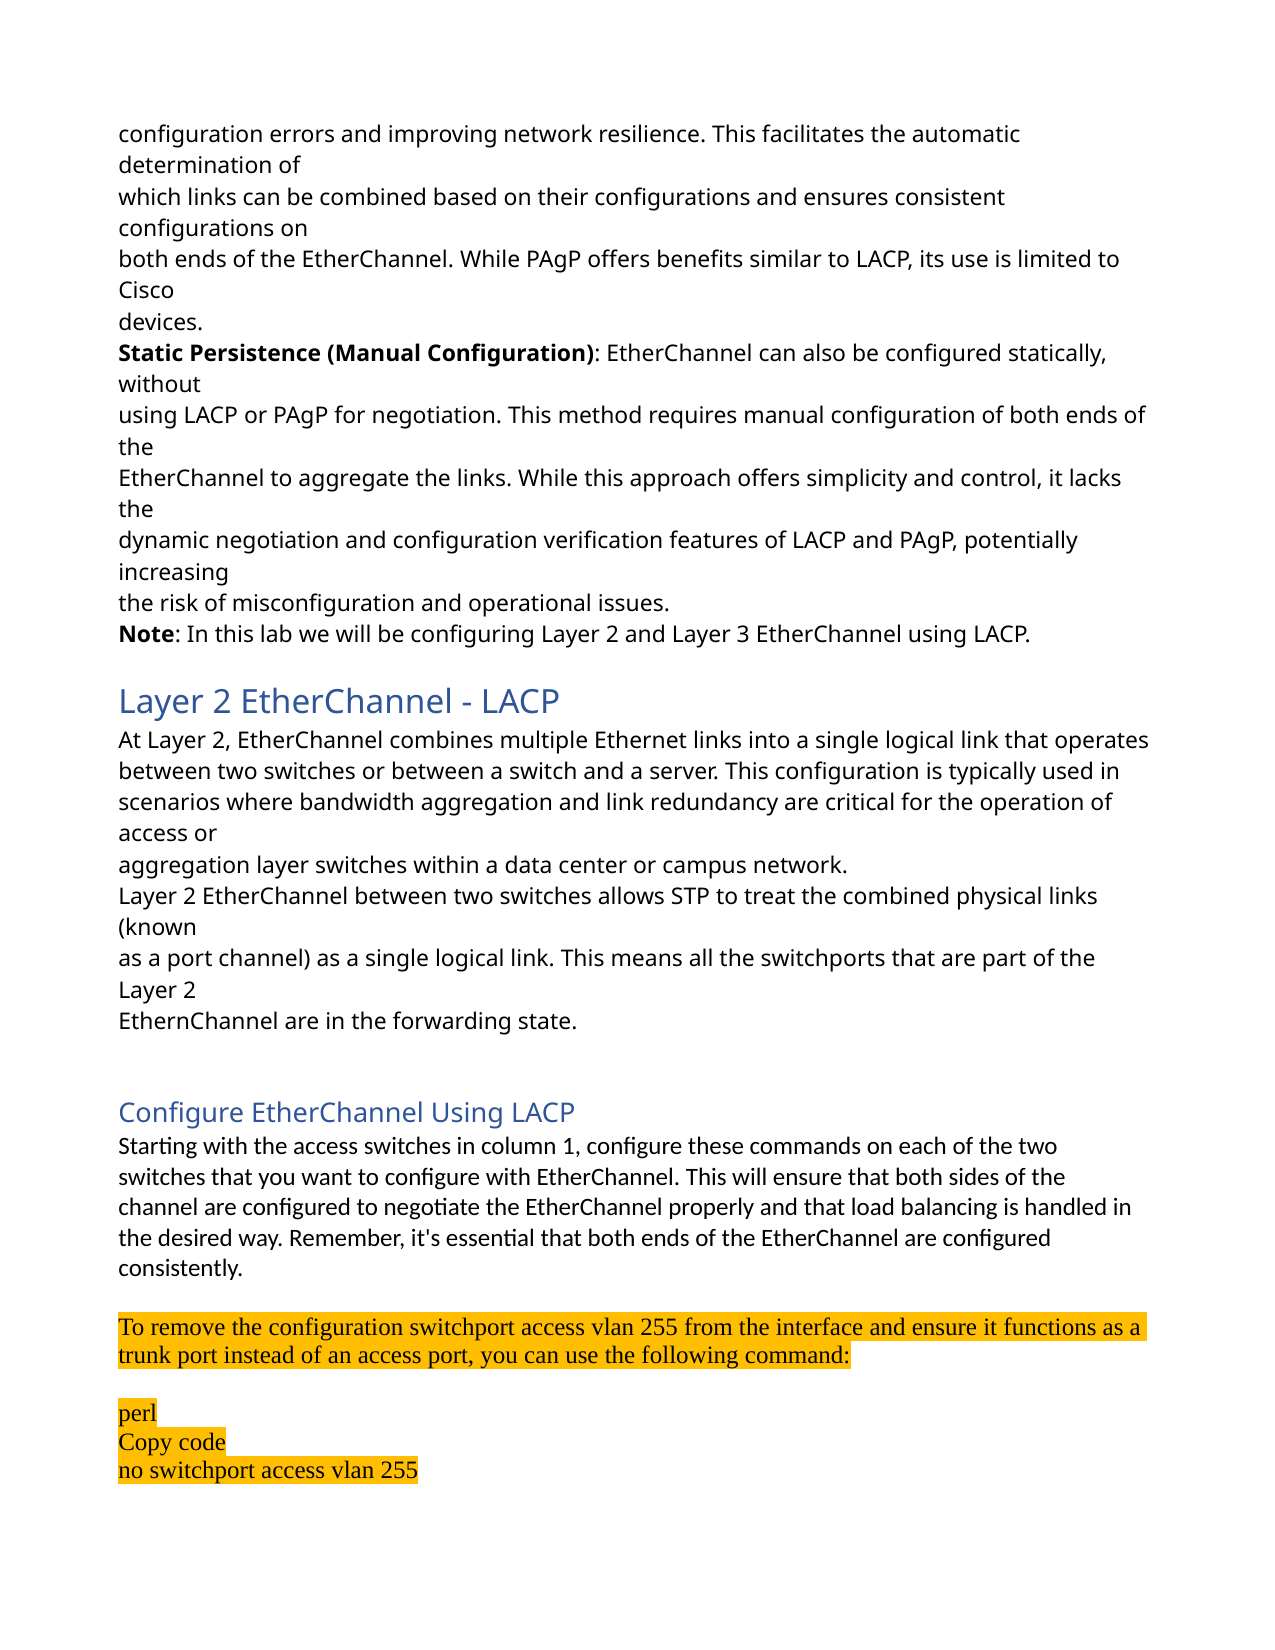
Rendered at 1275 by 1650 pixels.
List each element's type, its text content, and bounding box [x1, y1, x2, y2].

text At Layer 2, EtherChannel combines multiple Ethernet links into a single logical link that operates [118, 723, 1157, 755]
text as a port channel) as a single logical link. This means all the switchports that are part of the Layer 2 [118, 942, 1157, 1005]
text which links can be combined based on their configurations and ensures consistent configurations on [118, 181, 1157, 243]
text switches that you want to configure with EtherChannel. This will ensure that both sides of the [118, 1161, 1157, 1191]
text Layer 2 EtherChannel - LACP [118, 678, 1157, 723]
text no switchport access vlan 255 [118, 1456, 1157, 1484]
text the risk of misconfiguration and operational issues. [118, 587, 1157, 618]
text Configure EtherChannel Using LACP [118, 1093, 1157, 1130]
text scenarios where bandwidth aggregation and link redundancy are critical for the operation of access or [118, 786, 1157, 848]
text using LACP or PAgP for negotiation. This method requires manual configuration of both ends of the [118, 399, 1157, 462]
text EtherChannel to aggregate the links. While this approach offers simplicity and control, it lacks the [118, 462, 1157, 524]
text Starting with the access switches in column 1, configure these commands on each of the two [118, 1130, 1157, 1161]
text aggregation layer switches within a data center or campus network. [118, 848, 1157, 880]
text Layer 2 EtherChannel between two switches allows STP to treat the combined physical links (known [118, 880, 1157, 942]
text Copy code [118, 1427, 1157, 1456]
text devices. [118, 306, 1157, 337]
text perl [118, 1398, 1157, 1427]
text dynamic negotiation and configuration verification features of LACP and PAgP, potentially increasing [118, 524, 1157, 587]
text the desired way. Remember, it's essential that both ends of the EtherChannel are configured [118, 1222, 1157, 1252]
text between two switches or between a switch and a server. This configuration is typically used in [118, 755, 1157, 786]
text configuration errors and improving network resilience. This facilitates the automatic determination of [118, 118, 1157, 181]
text To remove the configuration switchport access vlan 255 from the interface and ensure it functions as a trunk port instead of an access port, you can use the following command: [118, 1312, 1157, 1369]
text Static Persistence (Manual Configuration): EtherChannel can also be configured statically, without [118, 337, 1157, 399]
text EthernChannel are in the forwarding state. [118, 1005, 1157, 1036]
text channel are configured to negotiate the EtherChannel properly and that load balancing is handled in [118, 1191, 1157, 1222]
text consistently. [118, 1252, 1157, 1283]
text Note: In this lab we will be configuring Layer 2 and Layer 3 EtherChannel using LACP. [118, 618, 1157, 649]
text both ends of the EtherChannel. While PAgP offers benefits similar to LACP, its use is limited to Cisco [118, 243, 1157, 306]
